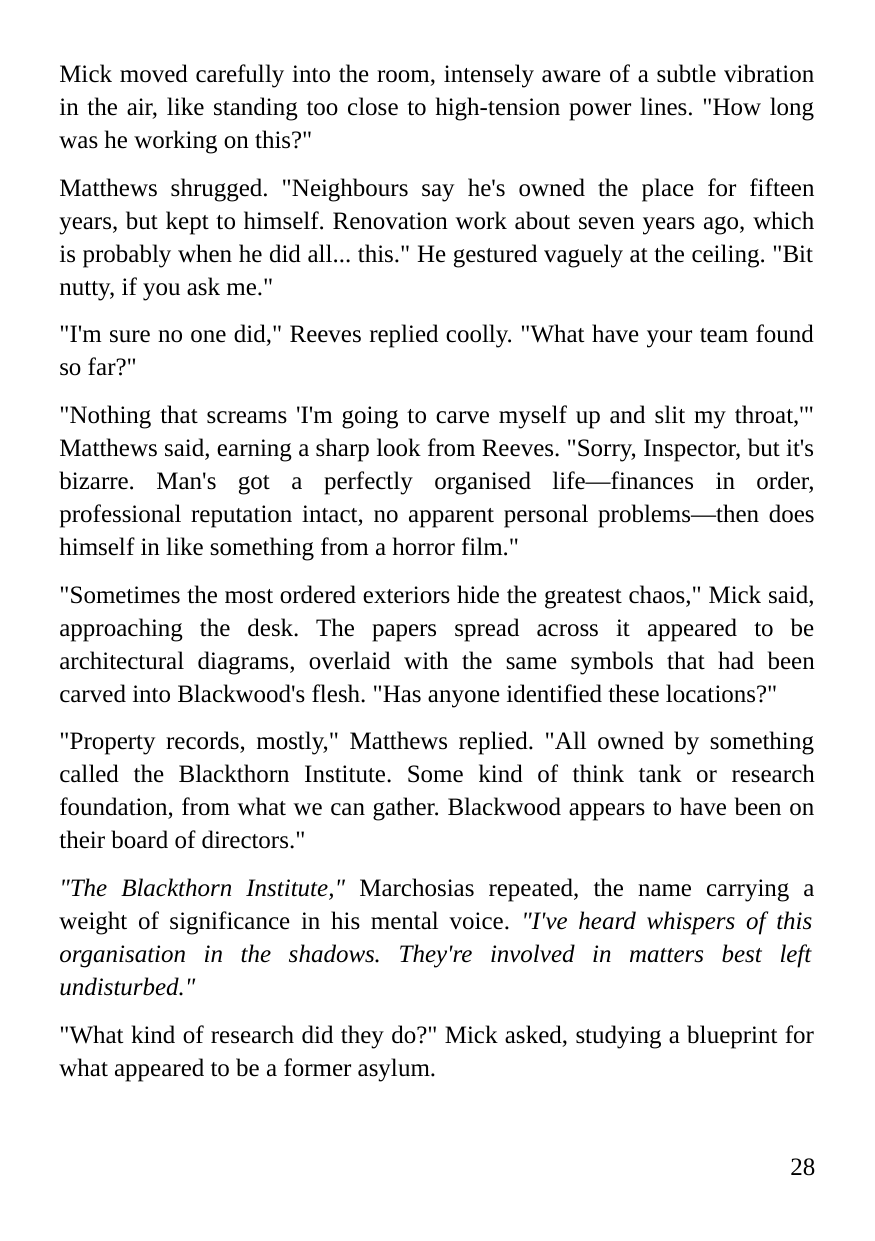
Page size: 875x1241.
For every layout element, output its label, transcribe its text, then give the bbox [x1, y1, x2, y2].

text Mick moved carefully into the room, intensely aware of a subtle vibration in the air, like standing too close to high-tension power lines. "How long was he working on this?" [59, 59, 815, 154]
text "What kind of research did they do?" Mick asked, studying a blueprint for what appeared to be a former asylum. [59, 1020, 815, 1081]
text "Nothing that screams 'I'm going to carve myself up and slit my throat,'" Matthews said, earning a sharp look from Reeves. "Sorry, Inspector, but it's bizarre. Man's got a perfectly organised life—finances in order, professional reputation intact, no apparent personal problems—then does himself in like something from a horror film." [59, 400, 815, 561]
text "Property records, mostly," Matthews replied. "All owned by something called the Blackthorn Institute. Some kind of think tank or research foundation, from what we can gather. Blackwood appears to have been on their board of directors." [59, 726, 815, 854]
text "The Blackthorn Institute," Marchosias repeated, the name carrying a weight of significance in his mental voice. "I've heard whispers of this organisation in the shadows. They're involved in matters best left undisturbed." [59, 873, 815, 1001]
text "I'm sure no one did," Reeves replied coolly. "What have your team found so far?" [59, 319, 815, 381]
text "Sometimes the most ordered exteriors hide the greatest chaos," Mick said, approaching the desk. The papers spread across it appeared to be architectural diagrams, overlaid with the same symbols that had been carved into Blackwood's flesh. "Has anyone identified these locations?" [59, 580, 815, 707]
text Matthews shrugged. "Neighbours say he's owned the place for fifteen years, but kept to himself. Renovation work about seven years ago, which is probably when he did all... this." He gestured vaguely at the ceiling. "Bit nutty, if you ask me." [59, 173, 815, 301]
